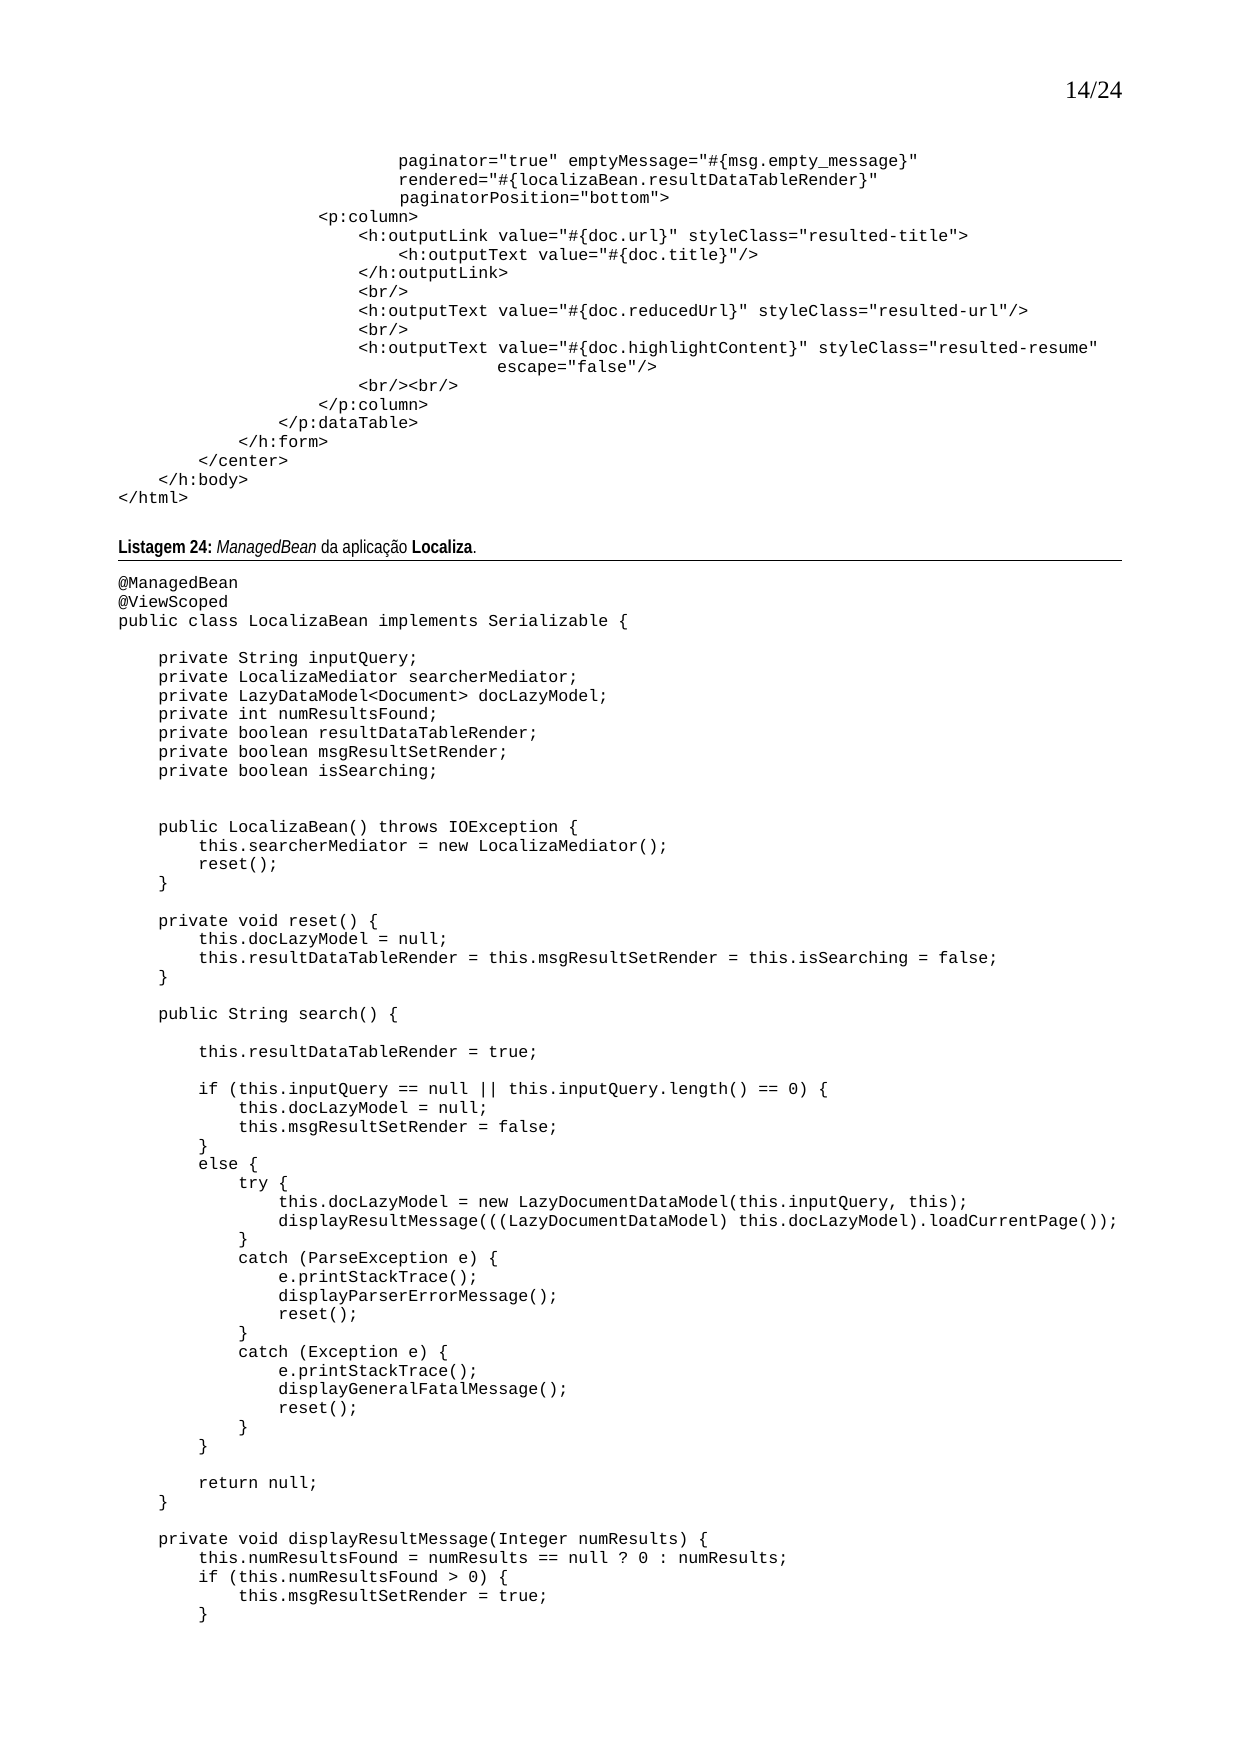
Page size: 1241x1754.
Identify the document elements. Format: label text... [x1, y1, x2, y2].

list } [118, 1230, 1122, 1248]
list reset(); [118, 1305, 1122, 1323]
list displayResultMessage(((LazyDocumentDataModel) this.docLazyModel).loadCurrentPage()); [118, 1211, 1122, 1230]
list <h:outputText value="#{doc.title}"/> [118, 245, 1122, 264]
list private LazyDataModel<Document> docLazyModel; [118, 686, 1122, 705]
list } [118, 873, 1122, 892]
list private int numResultsFound; [118, 705, 1122, 723]
list } [118, 1323, 1122, 1342]
list <h:outputText value="#{doc.reducedUrl}" styleClass="resulted-url"/> [118, 301, 1122, 320]
list displayGeneralFatalMessage(); [118, 1380, 1122, 1398]
list <br/> [118, 282, 1122, 301]
list <br/><br/> [118, 376, 1122, 395]
list private boolean resultDataTableRender; [118, 723, 1122, 742]
list this.msgResultSetRender = false; [118, 1117, 1122, 1136]
list </p:dataTable> [118, 414, 1122, 432]
list public LocalizaBean() throws IOException { [118, 817, 1122, 836]
list } [118, 967, 1122, 986]
list private boolean isSearching; [118, 761, 1122, 780]
list catch (ParseException e) { [118, 1248, 1122, 1267]
list } [118, 1605, 1122, 1623]
list catch (Exception e) { [118, 1342, 1122, 1361]
list private void reset() { [118, 911, 1122, 930]
list this.searcherMediator = new LocalizaMediator(); [118, 836, 1122, 855]
list @ManagedBean [118, 573, 1122, 592]
list </h:outputLink> [118, 264, 1122, 282]
list this.docLazyModel = null; [118, 930, 1122, 948]
list </h:form> [118, 432, 1122, 451]
list private void displayResultMessage(Integer numResults) { [118, 1530, 1122, 1548]
list @ViewScoped [118, 592, 1122, 611]
list reset(); [118, 855, 1122, 873]
list if (this.numResultsFound > 0) { [118, 1567, 1122, 1586]
list <p:column> [118, 207, 1122, 226]
list public class LocalizaBean implements Serializable { [118, 611, 1122, 630]
list else { [118, 1155, 1122, 1173]
list public String search() { [118, 1005, 1122, 1023]
list this.resultDataTableRender = true; [118, 1042, 1122, 1061]
list } [118, 1436, 1122, 1455]
list paginator="true" emptyMessage="#{msg.empty_message}" [118, 151, 1122, 170]
list <h:outputText value="#{doc.highlightContent}" styleClass="resulted-resume" escape="false"/> [118, 339, 1122, 376]
list displayParserErrorMessage(); [118, 1286, 1122, 1305]
list Listagem 24: ManagedBean da aplicação Localiza. [118, 536, 1122, 560]
list if (this.inputQuery == null || this.inputQuery.length() == 0) { [118, 1080, 1122, 1098]
list private String inputQuery; [118, 648, 1122, 667]
list </h:body> [118, 470, 1122, 489]
list </p:column> [118, 395, 1122, 414]
list private boolean msgResultSetRender; [118, 742, 1122, 761]
list this.docLazyModel = new LazyDocumentDataModel(this.inputQuery, this); [118, 1192, 1122, 1211]
list this.docLazyModel = null; [118, 1098, 1122, 1117]
list e.printStackTrace(); [118, 1267, 1122, 1286]
list rendered="#{localizaBean.resultDataTableRender}" paginatorPosition="bottom"> [118, 170, 1122, 207]
list e.printStackTrace(); [118, 1361, 1122, 1380]
list } [118, 1136, 1122, 1155]
list return null; [118, 1473, 1122, 1492]
list <br/> [118, 320, 1122, 339]
list <h:outputLink value="#{doc.url}" styleClass="resulted-title"> [118, 226, 1122, 245]
list </html> [118, 489, 1122, 507]
list reset(); [118, 1398, 1122, 1417]
list this.msgResultSetRender = true; [118, 1586, 1122, 1605]
list this.resultDataTableRender = this.msgResultSetRender = this.isSearching = false; [118, 948, 1122, 967]
list } [118, 1417, 1122, 1436]
list private LocalizaMediator searcherMediator; [118, 667, 1122, 686]
list } [118, 1492, 1122, 1511]
list this.numResultsFound = numResults == null ? 0 : numResults; [118, 1548, 1122, 1567]
list </center> [118, 451, 1122, 470]
list try { [118, 1173, 1122, 1192]
